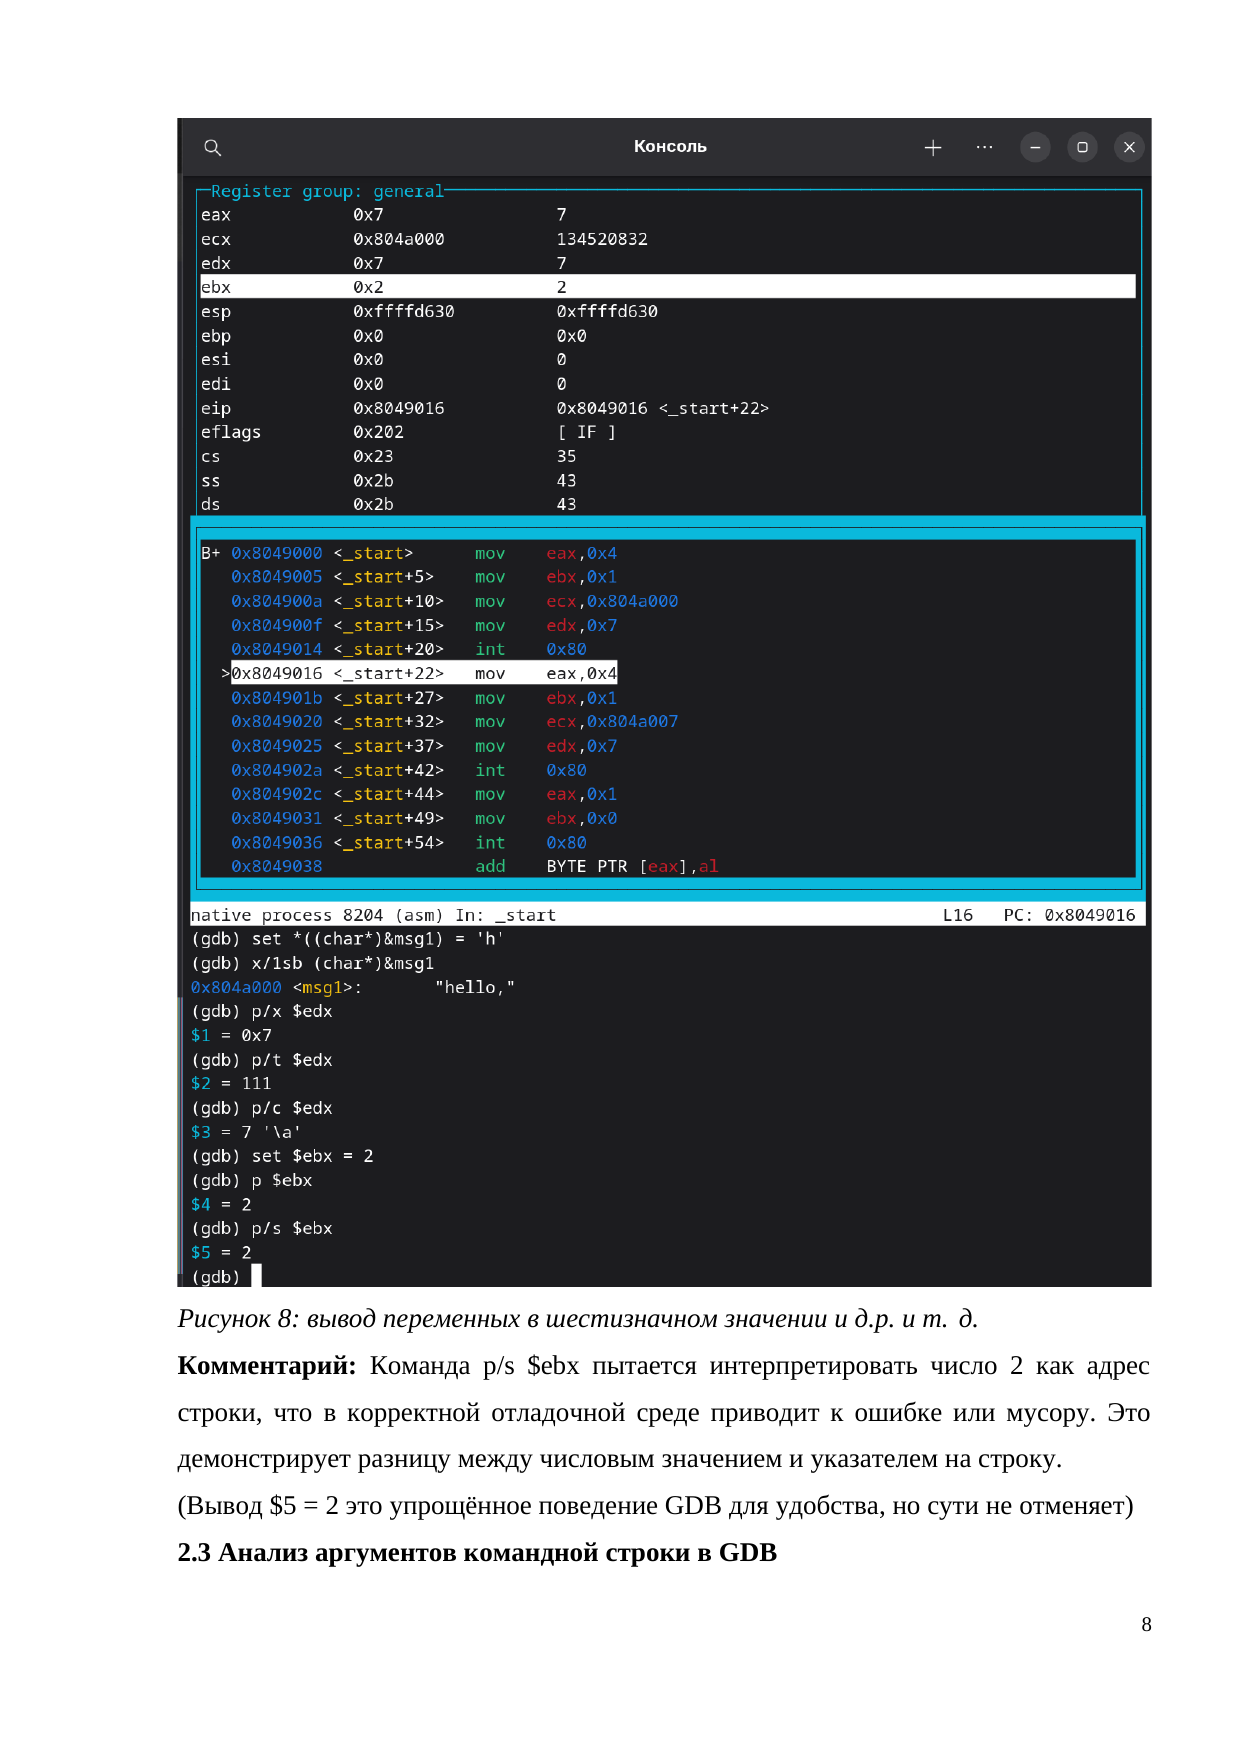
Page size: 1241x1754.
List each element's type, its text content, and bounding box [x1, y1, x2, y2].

picture [177, 118, 1152, 1287]
text Комментарий: Команда p/s $ebx пытается интерпретировать число 2 как адрес строки, что в корректной отладочной среде приводит к ошибке или мусору. Это демонстрирует разницу между числовым значением и указателем на строку. [177, 1349, 1152, 1473]
text 2.3 Анализ аргументов командной строки в GDB [177, 1536, 1152, 1567]
text Рисунок 8: вывод переменных в шестизначном значении и д.р. и т. д. [177, 1287, 1152, 1333]
text (Вывод $5 = 2 это упрощённое поведение GDB для удобства, но сути не отменяет) [177, 1489, 1152, 1520]
